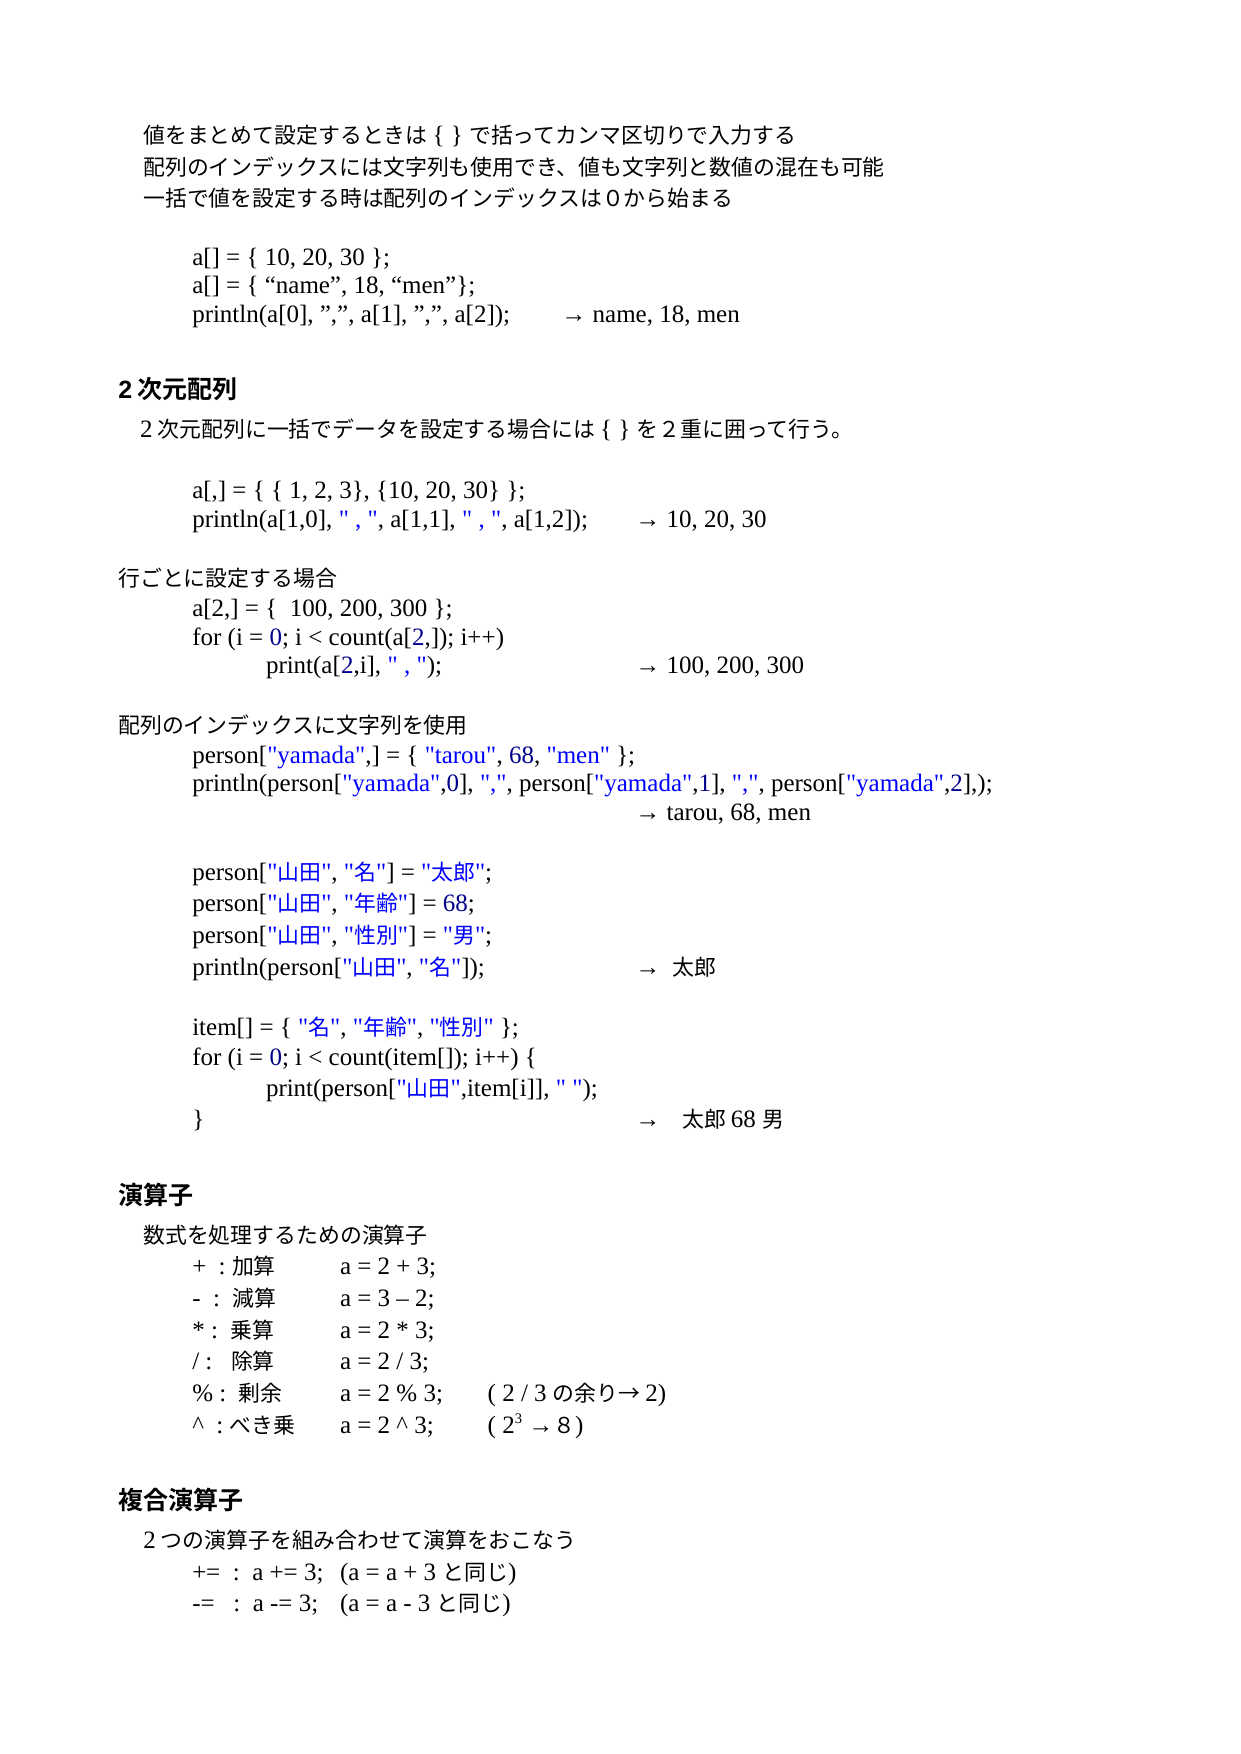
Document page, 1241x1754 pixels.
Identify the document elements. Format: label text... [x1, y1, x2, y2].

text + : 加算 a = 2 + 3; [118, 1249, 1122, 1281]
text 2つの演算子を組み合わせて演算をおこなう [118, 1523, 1122, 1555]
text / : 除算 a = 2 / 3; [118, 1344, 1122, 1376]
text 配列のインデックスに文字列を使用 [118, 708, 1122, 740]
text for (i = 0; i < count(a[2,]); i++) print(a[2,i], " , "); → 100, 200, 300 [118, 622, 1122, 679]
text println(a[0], ”,”, a[1], ”,”, a[2]); → name, 18, men [118, 299, 1122, 328]
text println(a[1,0], " , ", a[1,1], " , ", a[1,2]); → 10, 20, 30 [118, 504, 1122, 533]
text - : 減算 a = 3 – 2; [118, 1281, 1122, 1313]
text 一括で値を設定する時は配列のインデックスは０から始まる [118, 181, 1122, 213]
text ^ : べき乗 a = 2 ^ 3; ( 23 →８) [118, 1408, 1122, 1439]
subtitle 演算子 [118, 1175, 1122, 1211]
text * : 乗算 a = 2 * 3; [118, 1313, 1122, 1344]
text a[] = { “name”, 18, “men”}; [118, 271, 1122, 299]
text a[2,] = { 100, 200, 300 }; [118, 593, 1122, 622]
text -= : a -= 3; (a = a - 3 と同じ) [118, 1586, 1122, 1618]
text a[,] = { { 1, 2, 3}, {10, 20, 30} }; [118, 475, 1122, 504]
text 配列のインデックスには文字列も使用でき、値も文字列と数値の混在も可能 [118, 150, 1122, 181]
text += : a += 3; (a = a + 3 と同じ) [118, 1555, 1122, 1586]
subtitle 2次元配列 [118, 369, 1122, 406]
subtitle 複合演算子 [118, 1481, 1122, 1517]
text person["山田", "名"] = "太郎"; person["山田", "年齢"] = 68; person["山田", "性別"] = "男"; println(person["山田", "名"]); → 太郎 item[] = { "名", "年齢", "性別" }; for (i = 0; i < count(item[]); i++) { print(person["山田",item[i]], " "); } → 太郎 68 男 [118, 855, 1122, 1134]
text → tarou, 68, men [118, 797, 1122, 826]
text 2次元配列に一括でデータを設定する場合には { } を２重に囲って行う。 [118, 412, 1122, 443]
text 数式を処理するための演算子 [118, 1218, 1122, 1249]
text 行ごとに設定する場合 [118, 561, 1122, 593]
text % : 剰余 a = 2 % 3; ( 2 / 3 の余り→ 2) [118, 1376, 1122, 1408]
text 値をまとめて設定するときは { } で括ってカンマ区切りで入力する [118, 118, 1122, 150]
text person["yamada",] = { "tarou", 68, "men" }; println(person["yamada",0], ",", person["yamada",1], ",", person["yamada",2],); [118, 740, 1122, 797]
text a[] = { 10, 20, 30 }; [118, 242, 1122, 271]
